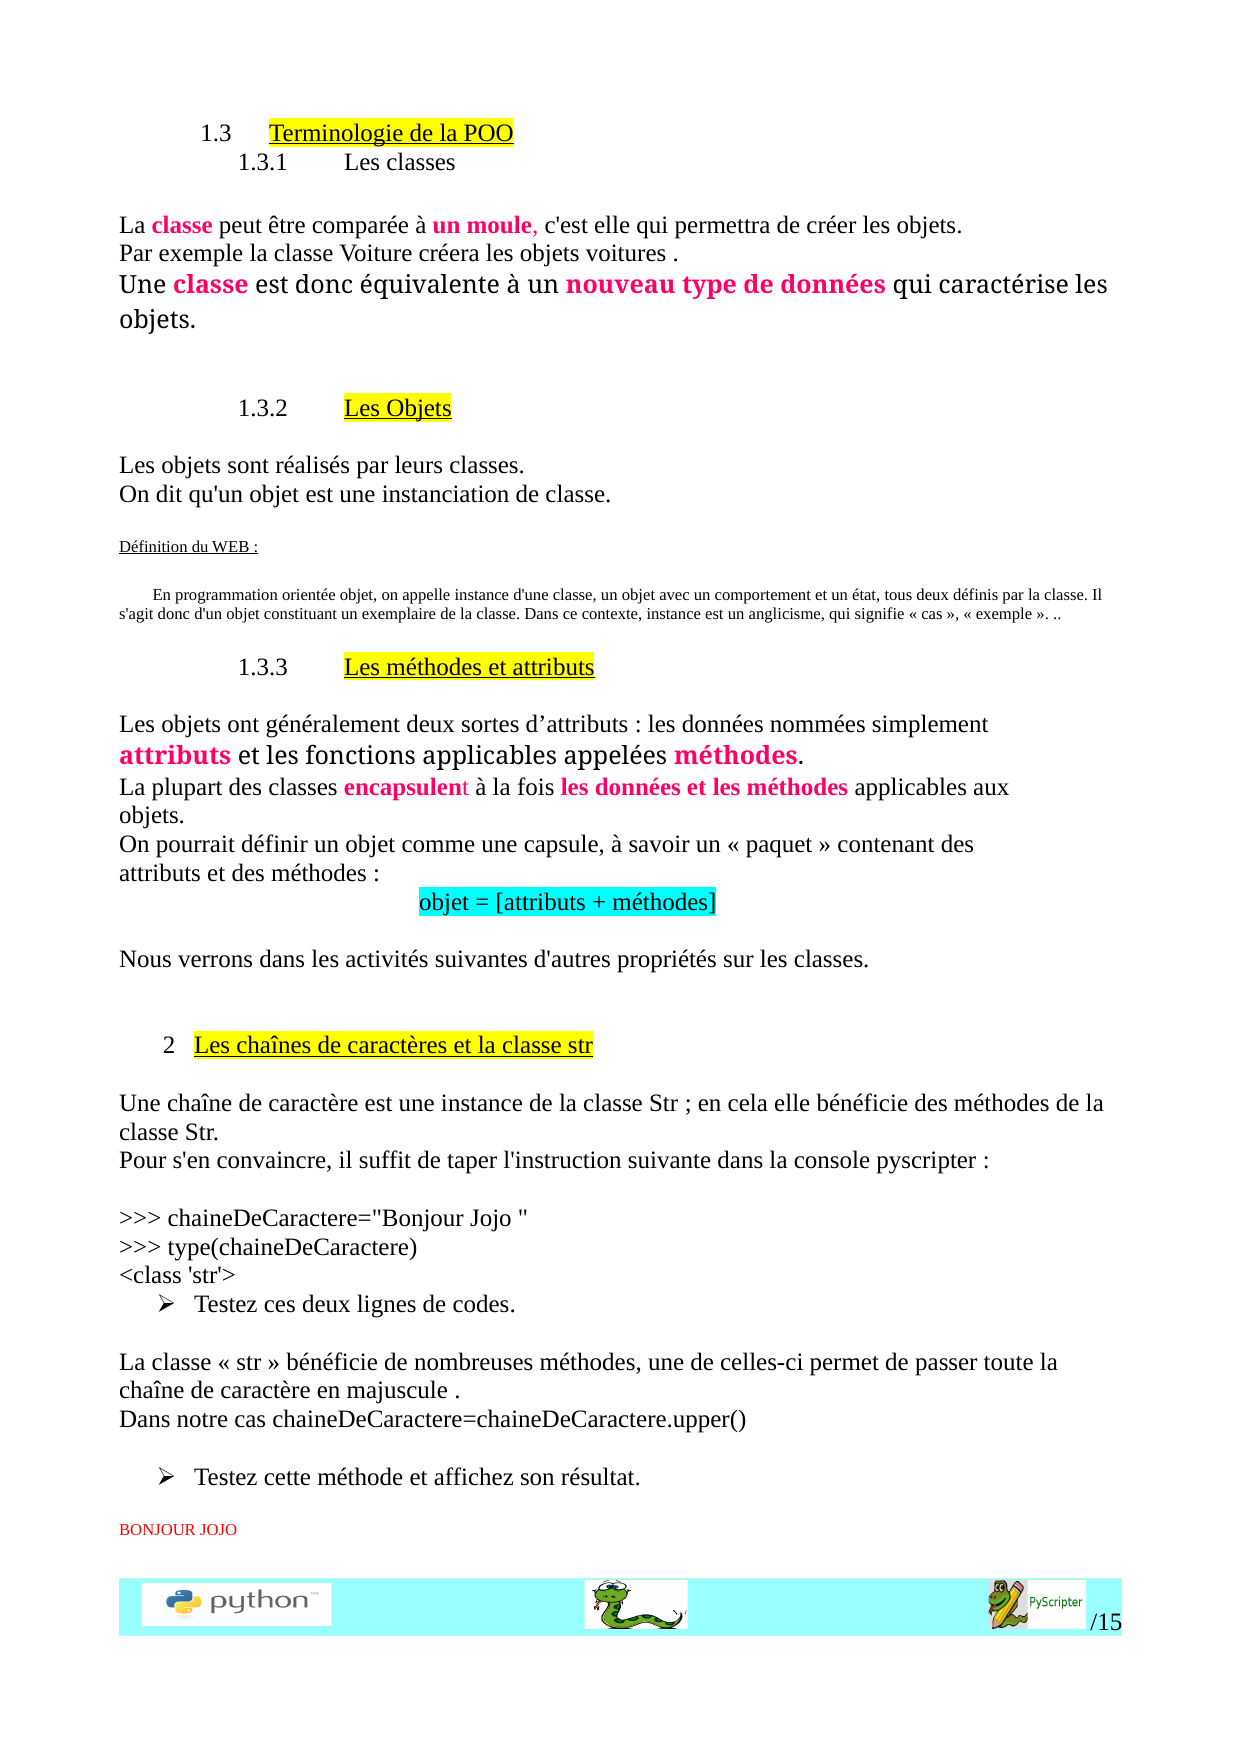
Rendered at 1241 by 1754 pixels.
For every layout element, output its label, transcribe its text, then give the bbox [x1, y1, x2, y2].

list Terminologie de la POO [194, 118, 1122, 147]
text La classe peut être comparée à un moule, c'est elle qui permettra de créer les objets. [119, 210, 1122, 238]
picture [988, 1580, 1087, 1629]
text On dit qu'un objet est une instanciation de classe. [119, 479, 1122, 508]
text objets. [119, 801, 1122, 829]
list Les méthodes et attributs [231, 652, 1122, 680]
text Par exemple la classe Voiture créera les objets voitures . [119, 238, 1122, 267]
text objet = [attributs + méthodes] [119, 887, 1122, 916]
picture [141, 1583, 332, 1626]
text Une classe est donc équivalente à un nouveau type de données qui caractérise les objets. [119, 267, 1122, 335]
text Nous verrons dans les activités suivantes d'autres propriétés sur les classes. [119, 944, 1122, 973]
picture [584, 1580, 688, 1629]
list Les Objets [231, 393, 1122, 422]
text La plupart des classes encapsulent à la fois les données et les méthodes applicables aux [119, 772, 1122, 801]
text Une chaîne de caractère est une instance de la classe Str ; en cela elle bénéficie des méthodes de la classe Str. [119, 1088, 1122, 1146]
text On pourrait définir un objet comme une capsule, à savoir un « paquet » contenant des [119, 829, 1122, 858]
text Définition du WEB : [119, 537, 1122, 556]
text >>> chaineDeCaractere="Bonjour Jojo " [119, 1203, 1122, 1232]
list Les chaînes de caractères et la classe str [156, 1031, 1122, 1059]
text En programmation orientée objet, on appelle instance d'une classe, un objet avec un comportement et un état, tous deux définis par la classe. Il s'agit donc d'un objet constituant un exemplaire de la classe. Dans ce contexte, instance est un anglicisme, qui signifie « cas », « exemple ». .. [119, 584, 1122, 623]
text Dans notre cas chaineDeCaractere=chaineDeCaractere.upper() [119, 1404, 1122, 1433]
list Les classes [231, 147, 1122, 176]
text attributs et des méthodes : [119, 858, 1122, 887]
text Les classes [119, 176, 1122, 210]
text attributs et les fonctions applicables appelées méthodes. [119, 738, 1122, 772]
text La classe « str » bénéficie de nombreuses méthodes, une de celles-ci permet de passer toute la chaîne de caractère en majuscule . [119, 1347, 1122, 1404]
list Testez cette méthode et affichez son résultat. [156, 1462, 1122, 1491]
text <class 'str'> [119, 1261, 1122, 1289]
text Pour s'en convaincre, il suffit de taper l'instruction suivante dans la console pyscripter : [119, 1146, 1122, 1174]
text Les objets ont généralement deux sortes d’attributs : les données nommées simplement [119, 709, 1122, 738]
text BONJOUR JOJO [119, 1519, 1122, 1538]
text Les objets sont réalisés par leurs classes. [119, 450, 1122, 479]
text >>> type(chaineDeCaractere) [119, 1232, 1122, 1261]
list Testez ces deux lignes de codes. [156, 1289, 1122, 1318]
